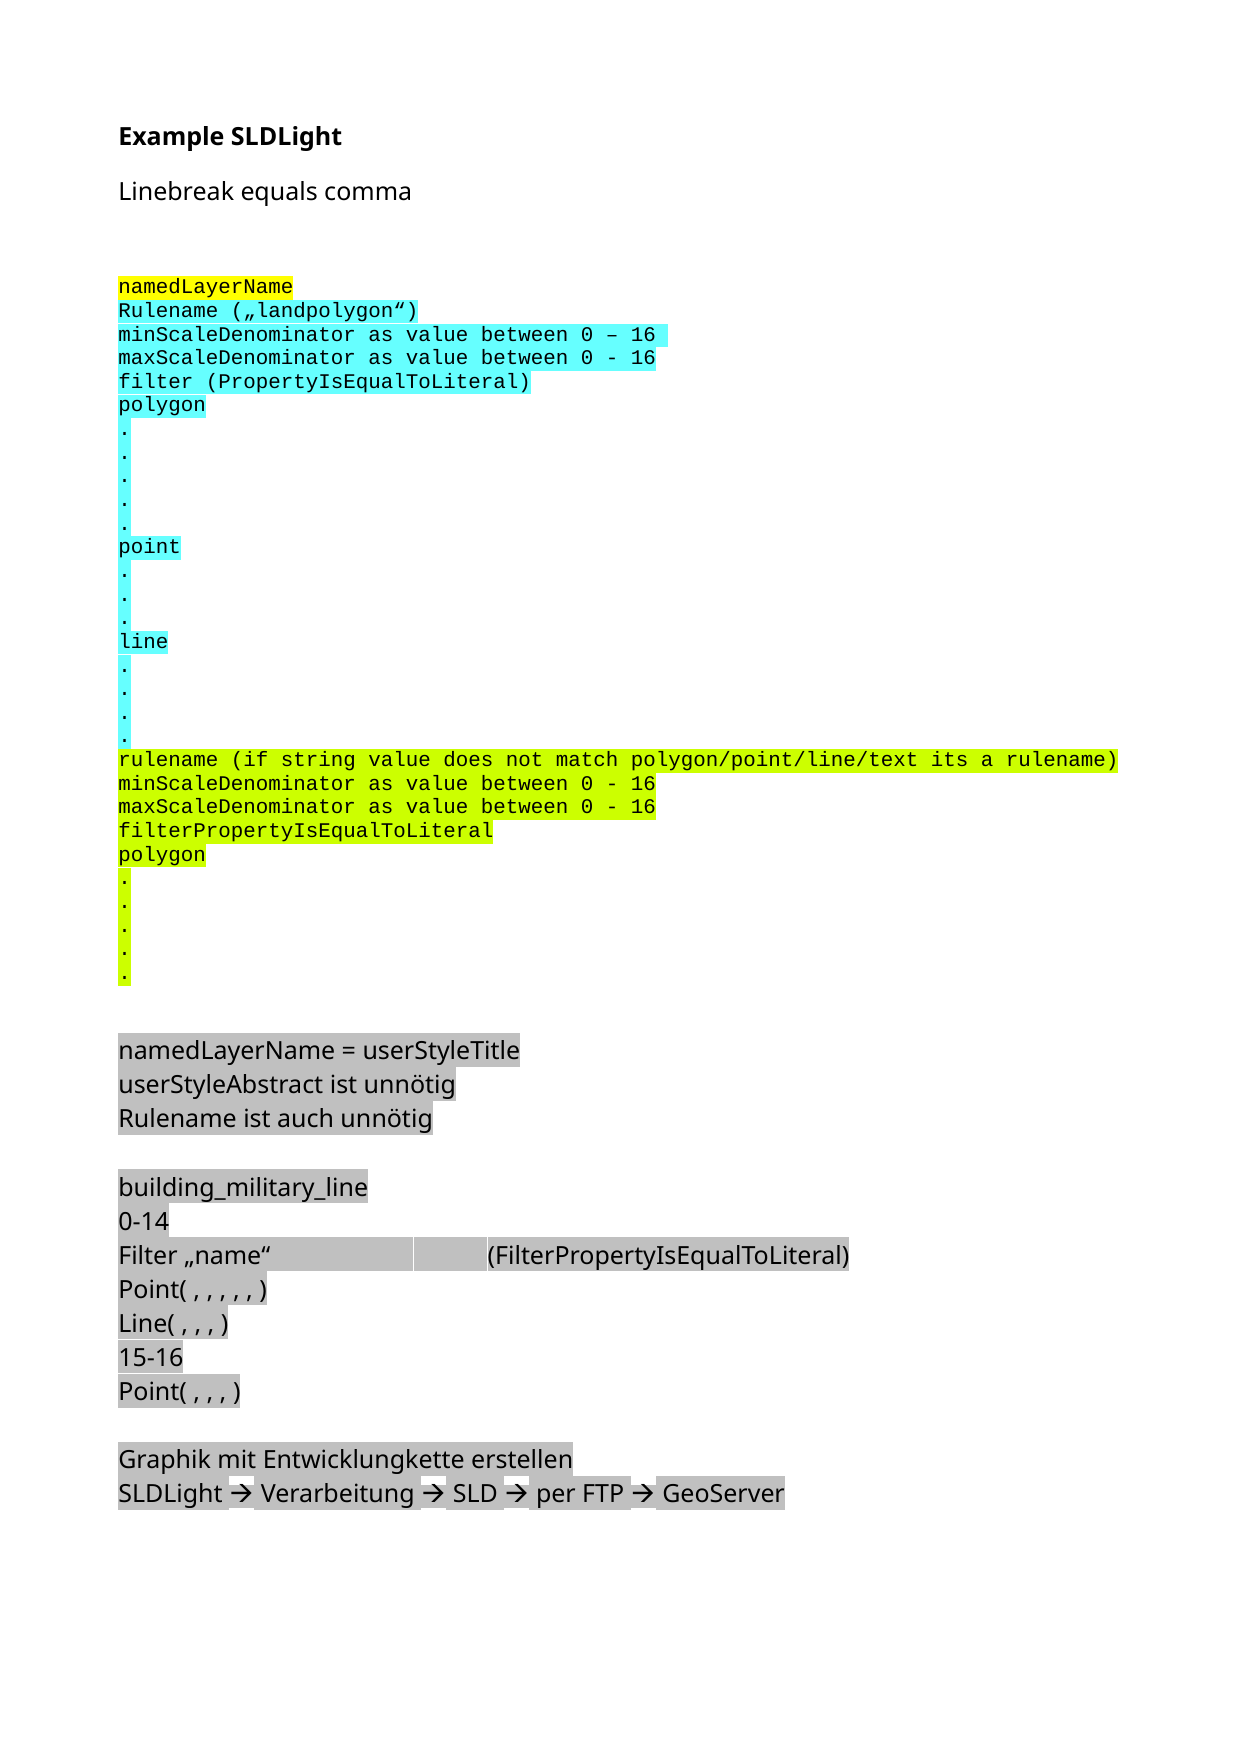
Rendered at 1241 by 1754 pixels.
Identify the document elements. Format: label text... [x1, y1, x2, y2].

text . [118, 678, 1122, 702]
text . [118, 726, 1122, 749]
text Example SLDLight [118, 118, 1122, 152]
text polygon [118, 394, 1122, 418]
text Line( , , , ) [118, 1305, 1122, 1339]
text SLDLight  Verarbeitung  SLD  per FTP  GeoServer [118, 1476, 1122, 1510]
text Graphik mit Entwicklungkette erstellen [118, 1442, 1122, 1476]
text . [118, 654, 1122, 678]
text . [118, 607, 1122, 631]
text Point( , , , ) [118, 1373, 1122, 1408]
text . [118, 489, 1122, 513]
text rulename (if string value does not match polygon/point/line/text its a rulename) [118, 749, 1122, 773]
text Rulename ist auch unnötig [118, 1101, 1122, 1135]
text filterPropertyIsEqualToLiteral [118, 820, 1122, 844]
text userStyleAbstract ist unnötig [118, 1067, 1122, 1101]
text maxScaleDenominator as value between 0 - 16 [118, 347, 1122, 371]
text filter (PropertyIsEqualToLiteral) [118, 371, 1122, 394]
text . [118, 891, 1122, 915]
text Linebreak equals comma [118, 173, 1122, 208]
text minScaleDenominator as value between 0 – 16 [118, 323, 1122, 347]
text building_military_line [118, 1169, 1122, 1203]
text 15-16 [118, 1339, 1122, 1373]
text . [118, 513, 1122, 536]
text . [118, 584, 1122, 607]
text . [118, 915, 1122, 938]
text Rulename („landpolygon“) [118, 300, 1122, 323]
text Filter „name“ (FilterPropertyIsEqualToLiteral) [118, 1237, 1122, 1271]
text line [118, 631, 1122, 654]
text 0-14 [118, 1203, 1122, 1237]
text . [118, 465, 1122, 489]
text point [118, 536, 1122, 560]
text polygon [118, 844, 1122, 867]
text . [118, 702, 1122, 726]
text . [118, 418, 1122, 442]
text namedLayerName [118, 276, 1122, 300]
text . [118, 442, 1122, 465]
text . [118, 962, 1122, 986]
text minScaleDenominator as value between 0 - 16 [118, 773, 1122, 796]
text Point( , , , , , ) [118, 1271, 1122, 1305]
text . [118, 867, 1122, 891]
text . [118, 560, 1122, 584]
text namedLayerName = userStyleTitle [118, 1033, 1122, 1067]
text maxScaleDenominator as value between 0 - 16 [118, 796, 1122, 820]
text . [118, 938, 1122, 962]
